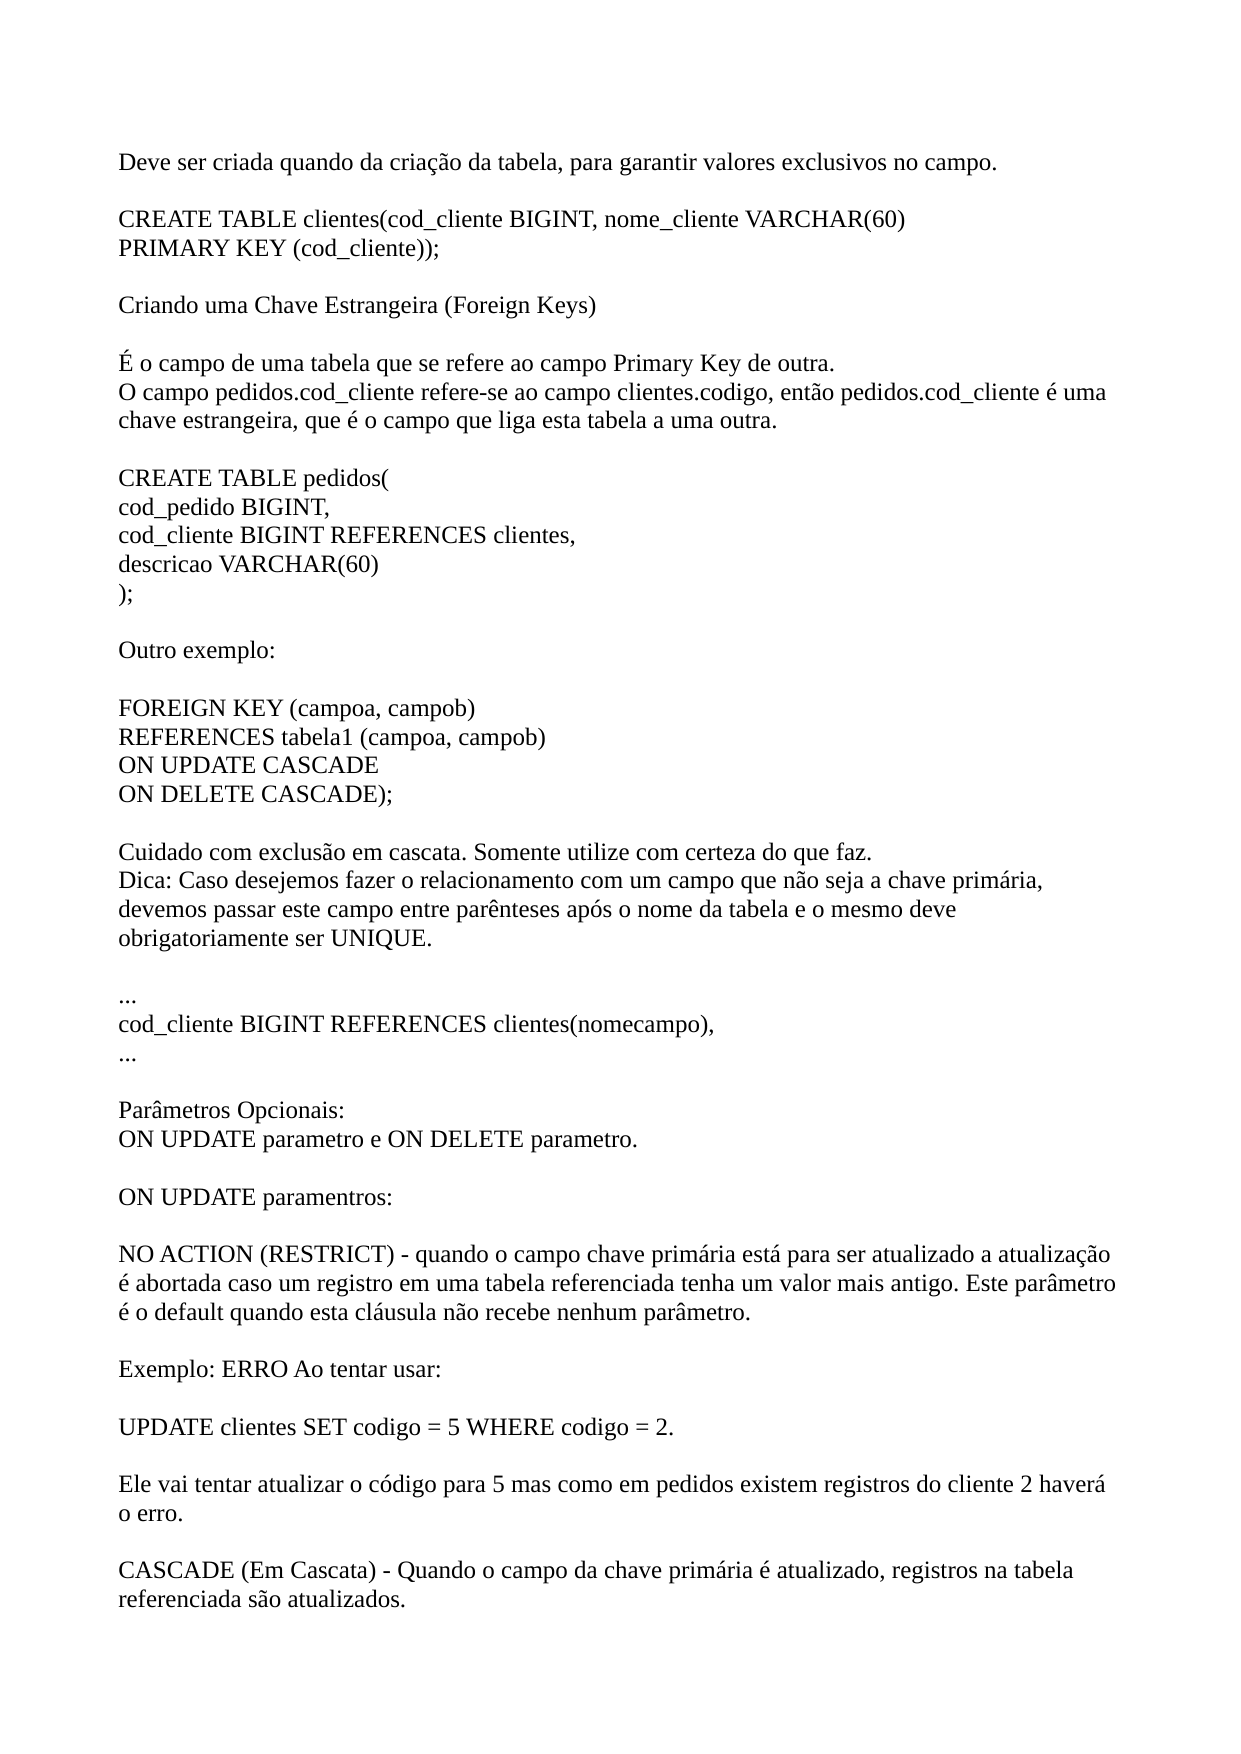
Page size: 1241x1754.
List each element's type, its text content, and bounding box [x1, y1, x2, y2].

text cod_cliente BIGINT REFERENCES clientes(nomecampo), [118, 1009, 1122, 1038]
text Outro exemplo: [118, 636, 1122, 664]
text Deve ser criada quando da criação da tabela, para garantir valores exclusivos no campo. [118, 147, 1122, 176]
text Ele vai tentar atualizar o código para 5 mas como em pedidos existem registros do cliente 2 haverá o erro. [118, 1469, 1122, 1527]
text ON UPDATE parametro e ON DELETE parametro. [118, 1124, 1122, 1153]
text ON UPDATE paramentros: [118, 1182, 1122, 1211]
text ON DELETE CASCADE); [118, 779, 1122, 808]
text FOREIGN KEY (campoa, campob) [118, 693, 1122, 722]
text ON UPDATE CASCADE [118, 751, 1122, 779]
text REFERENCES tabela1 (campoa, campob) [118, 722, 1122, 751]
text CREATE TABLE clientes(cod_cliente BIGINT, nome_cliente VARCHAR(60) [118, 204, 1122, 233]
text ... [118, 981, 1122, 1009]
text Exemplo: ERRO Ao tentar usar: [118, 1354, 1122, 1383]
text Dica: Caso desejemos fazer o relacionamento com um campo que não seja a chave primária, devemos passar este campo entre parênteses após o nome da tabela e o mesmo deve obrigatoriamente ser UNIQUE. [118, 866, 1122, 952]
text cod_pedido BIGINT, [118, 492, 1122, 521]
text descricao VARCHAR(60) [118, 549, 1122, 578]
text ); [118, 578, 1122, 607]
text É o campo de uma tabela que se refere ao campo Primary Key de outra. [118, 348, 1122, 377]
text cod_cliente BIGINT REFERENCES clientes, [118, 521, 1122, 549]
text CASCADE (Em Cascata) - Quando o campo da chave primária é atualizado, registros na tabela referenciada são atualizados. [118, 1556, 1122, 1613]
text Cuidado com exclusão em cascata. Somente utilize com certeza do que faz. [118, 837, 1122, 866]
text NO ACTION (RESTRICT) - quando o campo chave primária está para ser atualizado a atualização é abortada caso um registro em uma tabela referenciada tenha um valor mais antigo. Este parâmetro é o default quando esta cláusula não recebe nenhum parâmetro. [118, 1239, 1122, 1326]
text O campo pedidos.cod_cliente refere-se ao campo clientes.codigo, então pedidos.cod_cliente é uma chave estrangeira, que é o campo que liga esta tabela a uma outra. [118, 377, 1122, 434]
text Parâmetros Opcionais: [118, 1096, 1122, 1124]
text UPDATE clientes SET codigo = 5 WHERE codigo = 2. [118, 1412, 1122, 1441]
text PRIMARY KEY (cod_cliente)); [118, 233, 1122, 262]
text ... [118, 1038, 1122, 1067]
text Criando uma Chave Estrangeira (Foreign Keys) [118, 291, 1122, 319]
text CREATE TABLE pedidos( [118, 463, 1122, 492]
